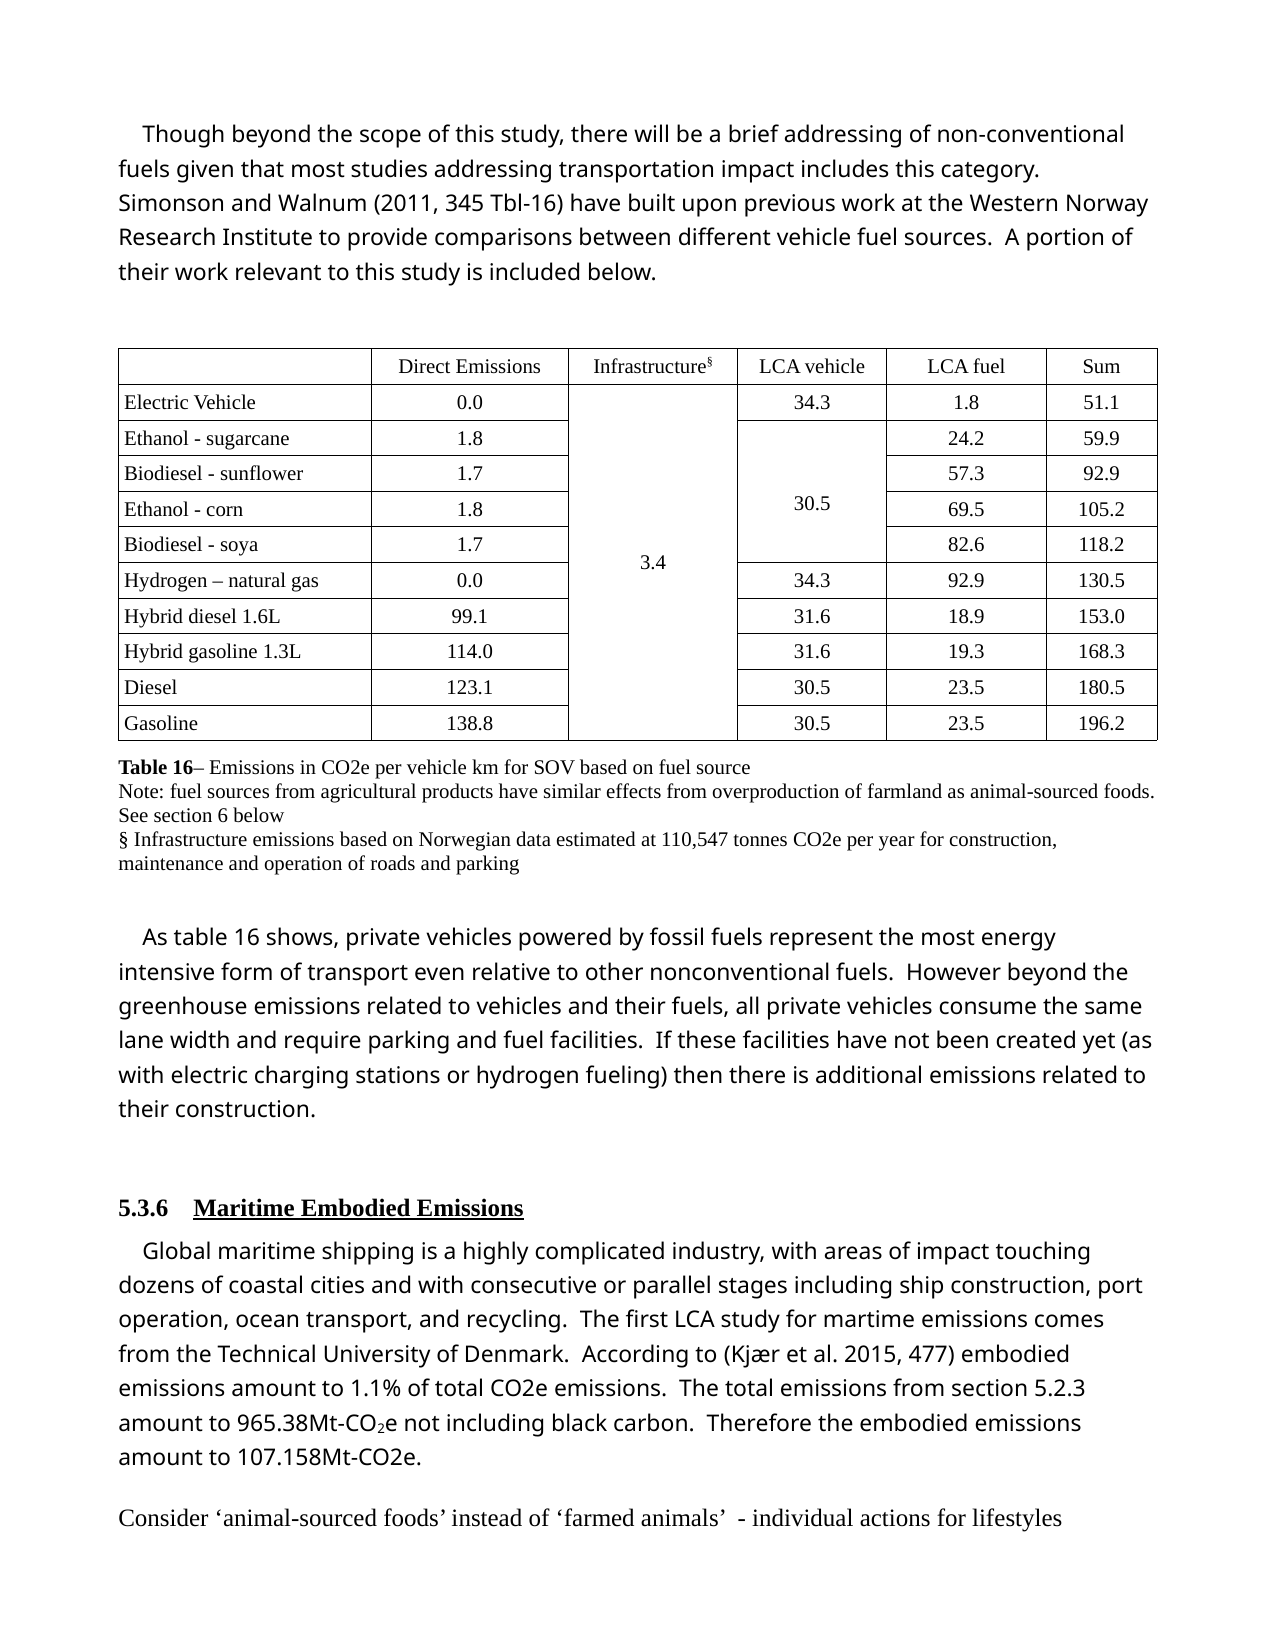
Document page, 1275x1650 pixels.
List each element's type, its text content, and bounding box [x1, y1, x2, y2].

table_header LCA fuel [887, 349, 1046, 384]
table_cell 3.4 [569, 385, 737, 740]
table_cell 59.9 [1047, 421, 1157, 455]
subtitle Maritime Embodied Emissions [118, 1193, 1157, 1222]
table_cell 130.5 [1047, 563, 1157, 598]
table_cell 82.6 [887, 527, 1046, 562]
text § Infrastructure emissions based on Norwegian data estimated at 110,547 tonnes CO2e per year for construction, maintenance and operation of roads and parking [118, 827, 1157, 875]
table_cell Ethanol - sugarcane [119, 421, 371, 455]
table_cell 168.3 [1047, 634, 1157, 669]
table_cell Hybrid gasoline 1.3L [119, 634, 371, 669]
table_cell 51.1 [1047, 385, 1157, 419]
table_cell 23.5 [887, 706, 1046, 740]
table_cell Biodiesel - soya [119, 527, 371, 562]
table_cell 153.0 [1047, 599, 1157, 633]
table_cell 123.1 [372, 670, 568, 704]
table_cell 1.8 [372, 421, 568, 455]
table_cell 19.3 [887, 634, 1046, 669]
table_cell 30.5 [738, 706, 886, 740]
table_cell 138.8 [372, 706, 568, 740]
table_cell 31.6 [738, 599, 886, 633]
table_header [119, 349, 371, 384]
text Note: fuel sources from agricultural products have similar effects from overproduction of farmland as animal-sourced foods. See section 6 below [118, 779, 1157, 827]
table_cell 1.8 [372, 492, 568, 526]
table_cell Gasoline [119, 706, 371, 740]
table_cell Electric Vehicle [119, 385, 371, 419]
table_cell 99.1 [372, 599, 568, 633]
table_cell Hydrogen – natural gas [119, 563, 371, 598]
table_cell Ethanol - corn [119, 492, 371, 526]
table_cell 34.3 [738, 563, 886, 598]
table_cell 30.5 [738, 421, 886, 562]
table_cell 0.0 [372, 563, 568, 598]
table_cell Diesel [119, 670, 371, 704]
table_cell 0.0 [372, 385, 568, 419]
table_cell 1.8 [887, 385, 1046, 419]
text Though beyond the scope of this study, there will be a brief addressing of non-conventional fuels given that most studies addressing transportation impact includes this category. Simonson and Walnum (2011, 345 Tbl-16) have built upon previous work at the Western Norway Research Institute to provide comparisons between different vehicle fuel sources. A portion of their work relevant to this study is included below. [118, 118, 1157, 287]
table_cell 92.9 [887, 563, 1046, 598]
text Global maritime shipping is a highly complicated industry, with areas of impact touching dozens of coastal cities and with consecutive or parallel stages including ship construction, port operation, ocean transport, and recycling. The first LCA study for martime emissions comes from the Technical University of Denmark. According to (Kjær et al. 2015, 477) embodied emissions amount to 1.1% of total CO2e emissions. The total emissions from section 5.2.3 amount to 965.38Mt-CO2e not including black carbon. Therefore the embodied emissions amount to 107.158Mt-CO2e. [118, 1234, 1157, 1472]
table_cell 23.5 [887, 670, 1046, 704]
table_cell 1.7 [372, 456, 568, 491]
table_cell 69.5 [887, 492, 1046, 526]
table_cell 118.2 [1047, 527, 1157, 562]
table_cell 31.6 [738, 634, 886, 669]
table_cell 24.2 [887, 421, 1046, 455]
table_cell Biodiesel - sunflower [119, 456, 371, 491]
table_cell Hybrid diesel 1.6L [119, 599, 371, 633]
table_cell 92.9 [1047, 456, 1157, 491]
table_cell 1.7 [372, 527, 568, 562]
table_header Direct Emissions [372, 349, 568, 384]
table_cell 57.3 [887, 456, 1046, 491]
table_cell 196.2 [1047, 706, 1157, 740]
table_cell 105.2 [1047, 492, 1157, 526]
table_header Sum [1047, 349, 1157, 384]
table_cell 34.3 [738, 385, 886, 419]
table_cell 18.9 [887, 599, 1046, 633]
text Table 16– Emissions in CO2e per vehicle km for SOV based on fuel source [118, 755, 1157, 779]
table_header Infrastructure§ [569, 349, 737, 384]
table_cell 30.5 [738, 670, 886, 704]
table_header LCA vehicle [738, 349, 886, 384]
table_cell 180.5 [1047, 670, 1157, 704]
text As table 16 shows, private vehicles powered by fossil fuels represent the most energy intensive form of transport even relative to other nonconventional fuels. However beyond the greenhouse emissions related to vehicles and their fuels, all private vehicles consume the same lane width and require parking and fuel facilities. If these facilities have not been created yet (as with electric charging stations or hydrogen fueling) then there is additional emissions related to their construction. [118, 921, 1157, 1124]
table_cell 114.0 [372, 634, 568, 669]
